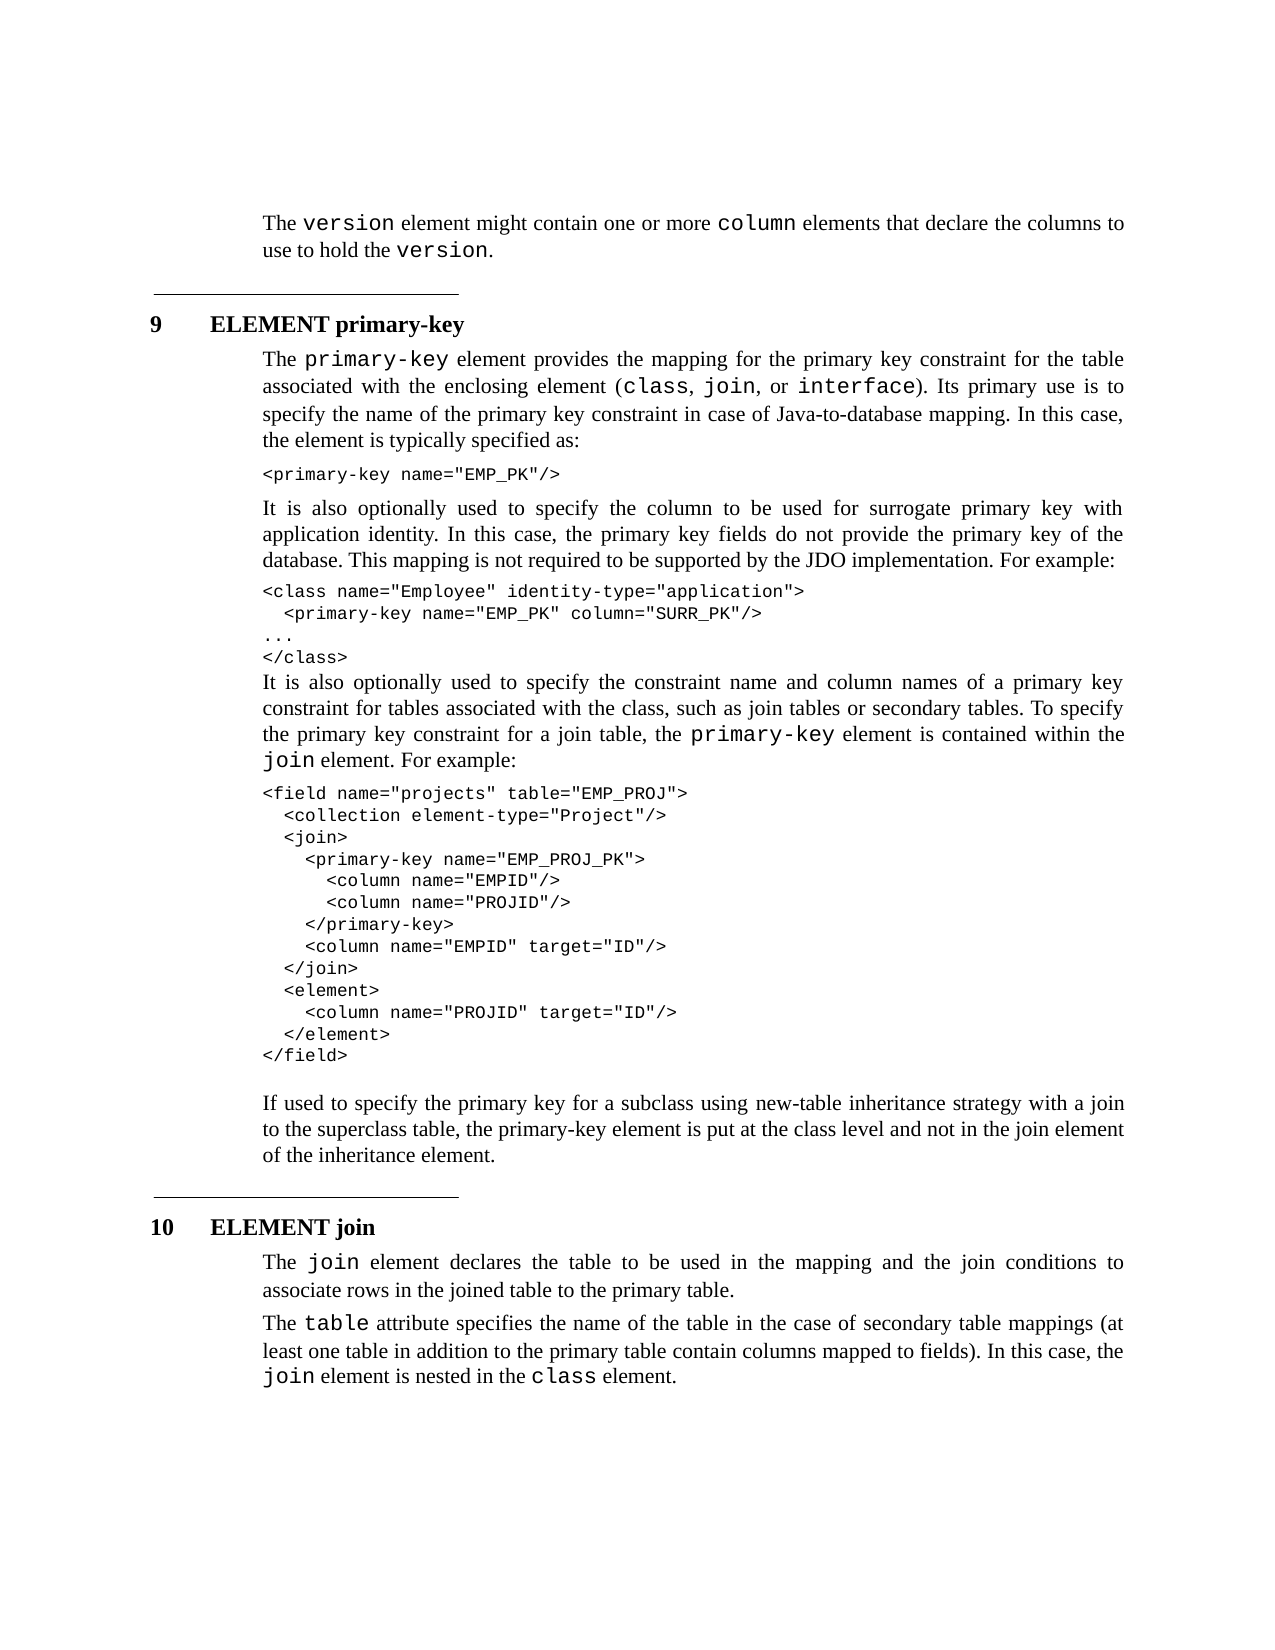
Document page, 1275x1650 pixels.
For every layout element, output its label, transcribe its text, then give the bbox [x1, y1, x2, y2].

text <column name="EMPID" target="ID"/> [262, 936, 1125, 958]
text <column name="EMPID"/> [262, 870, 1125, 892]
text The primary-key element provides the mapping for the primary key constraint for the table associated with the enclosing element (class, join, or interface). Its primary use is to specify the name of the primary key constraint in case of Java-to-database mapping. In this case, the element is typically specified as: [262, 346, 1125, 452]
text <column name="PROJID"/> [262, 892, 1125, 914]
text <join> [262, 827, 1125, 848]
text The table attribute specifies the name of the table in the case of secondary table mappings (at least one table in addition to the primary table contain columns mapped to fields). In this case, the join element is nested in the class element. [262, 1310, 1125, 1390]
text </join> [262, 958, 1125, 980]
text <collection element-type="Project"/> [262, 805, 1125, 827]
text The version element might contain one or more column elements that declare the columns to use to hold the version. [262, 210, 1125, 264]
text It is also optionally used to specify the column to be used for surrogate primary key with application identity. In this case, the primary key fields do not provide the primary key of the database. This mapping is not required to be supported by the JDO implementation. For example: [262, 494, 1125, 573]
text <primary-key name="EMP_PK"/> [262, 460, 1125, 486]
text <field name="projects" table="EMP_PROJ"> [262, 783, 1125, 805]
subtitle ELEMENT join [150, 1213, 1125, 1241]
text ... [262, 625, 1125, 647]
text <primary-key name="EMP_PK" column="SURR_PK"/> [262, 603, 1125, 625]
text </field> [262, 1045, 1125, 1067]
text It is also optionally used to specify the constraint name and column names of a primary key constraint for tables associated with the class, such as join tables or secondary tables. To specify the primary key constraint for a join table, the primary-key element is contained within the join element. For example: [262, 668, 1125, 774]
text </element> [262, 1023, 1125, 1045]
text <class name="Employee" identity-type="application"> [262, 581, 1125, 603]
text If used to specify the primary key for a subclass using new-table inheritance strategy with a join to the superclass table, the primary-key element is put at the class level and not in the join element of the inheritance element. [262, 1089, 1125, 1167]
text The join element declares the table to be used in the mapping and the join conditions to associate rows in the joined table to the primary table. [262, 1249, 1125, 1302]
text </class> [262, 647, 1125, 668]
text </primary-key> [262, 914, 1125, 936]
subtitle ELEMENT primary-key [150, 310, 1125, 337]
text <element> [262, 980, 1125, 1002]
text <primary-key name="EMP_PROJ_PK"> [262, 848, 1125, 870]
text <column name="PROJID" target="ID"/> [262, 1002, 1125, 1023]
